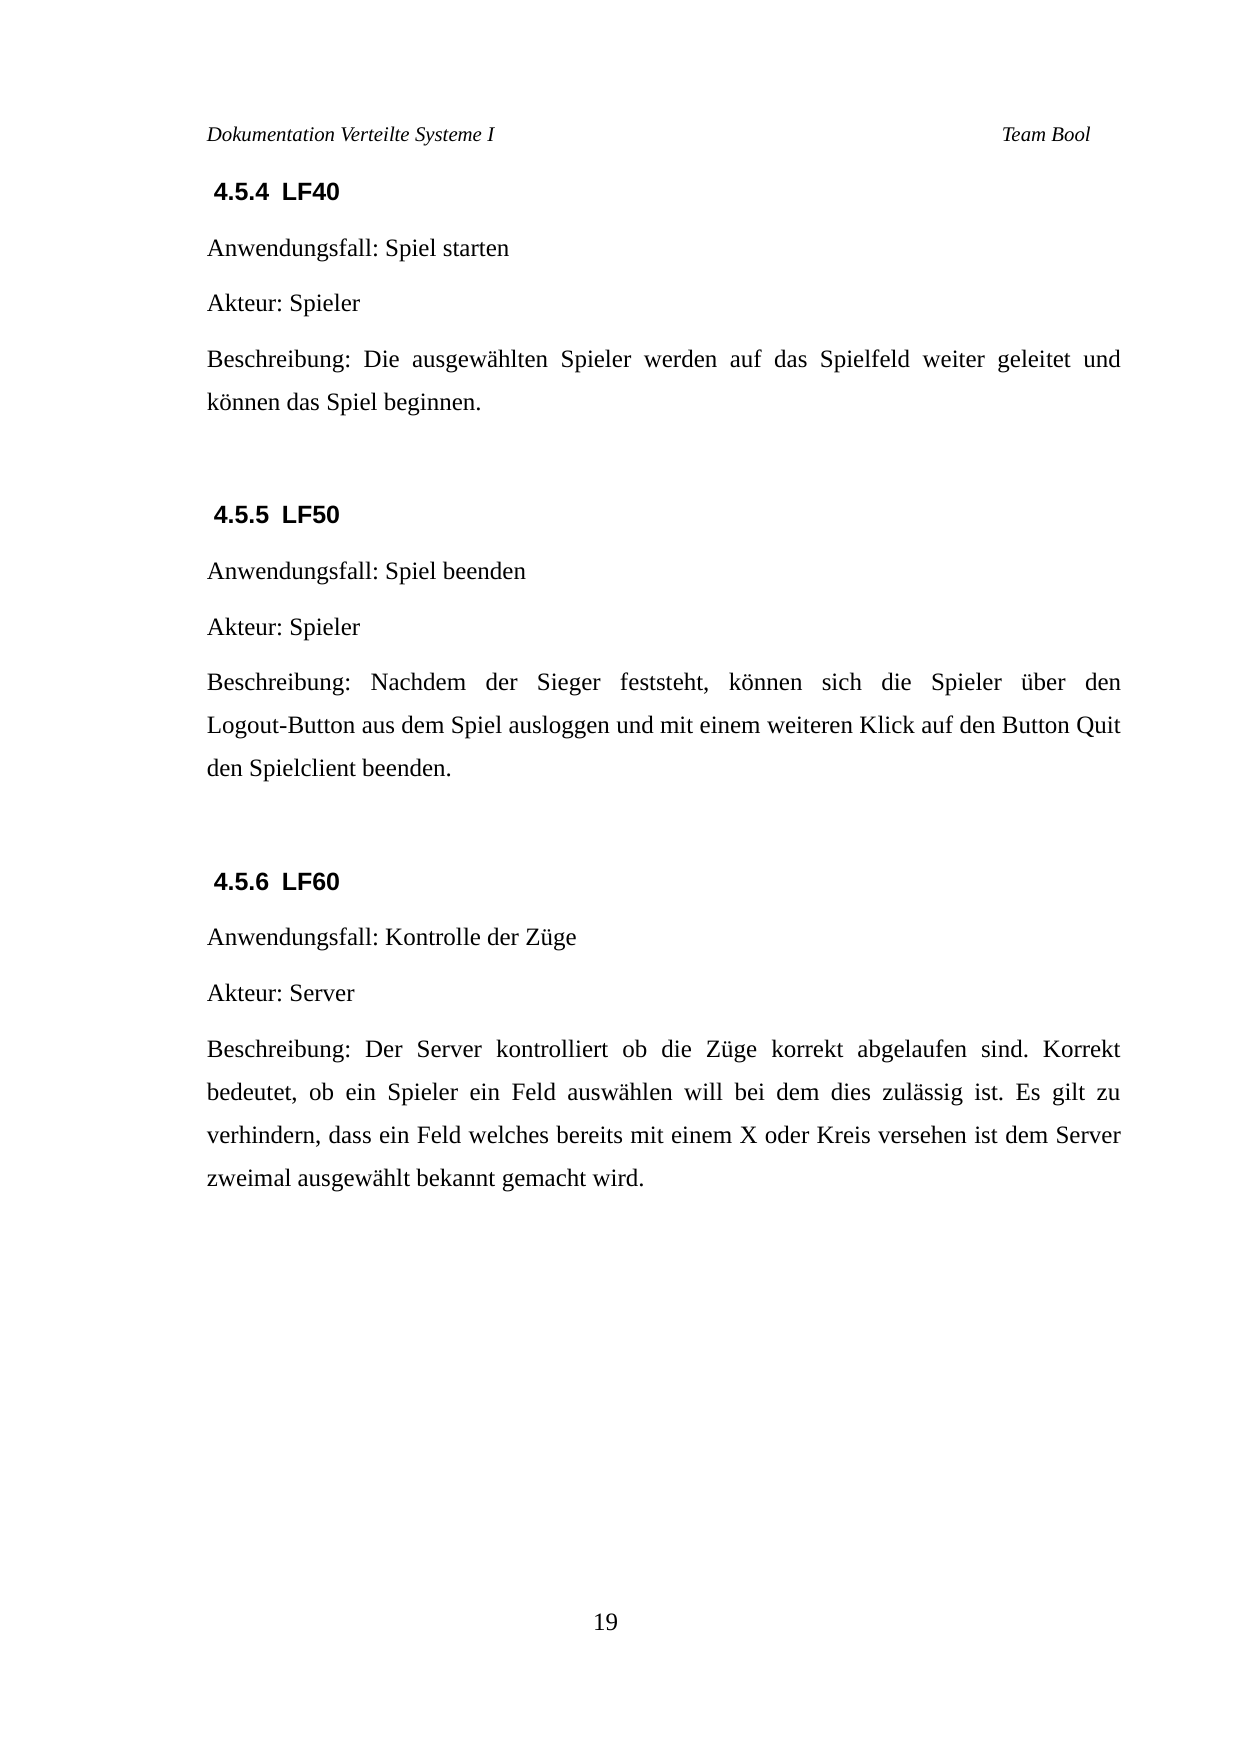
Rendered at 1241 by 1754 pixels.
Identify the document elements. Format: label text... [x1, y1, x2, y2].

text Akteur: Server [207, 978, 1122, 1007]
text Anwendungsfall: Kontrolle der Züge [207, 922, 1122, 951]
text Akteur: Spieler [207, 288, 1122, 317]
subtitle LF40 [207, 177, 1122, 206]
subtitle LF50 [207, 500, 1122, 529]
text Anwendungsfall: Spiel beenden [207, 556, 1122, 585]
text Beschreibung: Nachdem der Sieger feststeht, können sich die Spieler über den Logout‑Button aus dem Spiel ausloggen und mit einem weiteren Klick auf den Button Quit den Spielclient beenden. [207, 667, 1122, 782]
text Beschreibung: Die ausgewählten Spieler werden auf das Spielfeld weiter geleitet und können das Spiel beginnen. [207, 344, 1122, 416]
text Beschreibung: Der Server kontrolliert ob die Züge korrekt abgelaufen sind. Korrekt bedeutet, ob ein Spieler ein Feld auswählen will bei dem dies zulässig ist. Es gilt zu verhindern, dass ein Feld welches bereits mit einem X oder Kreis versehen ist dem Server zweimal ausgewählt bekannt gemacht wird. [207, 1034, 1122, 1192]
subtitle LF60 [207, 867, 1122, 896]
text Akteur: Spieler [207, 612, 1122, 640]
text Anwendungsfall: Spiel starten [207, 233, 1122, 261]
